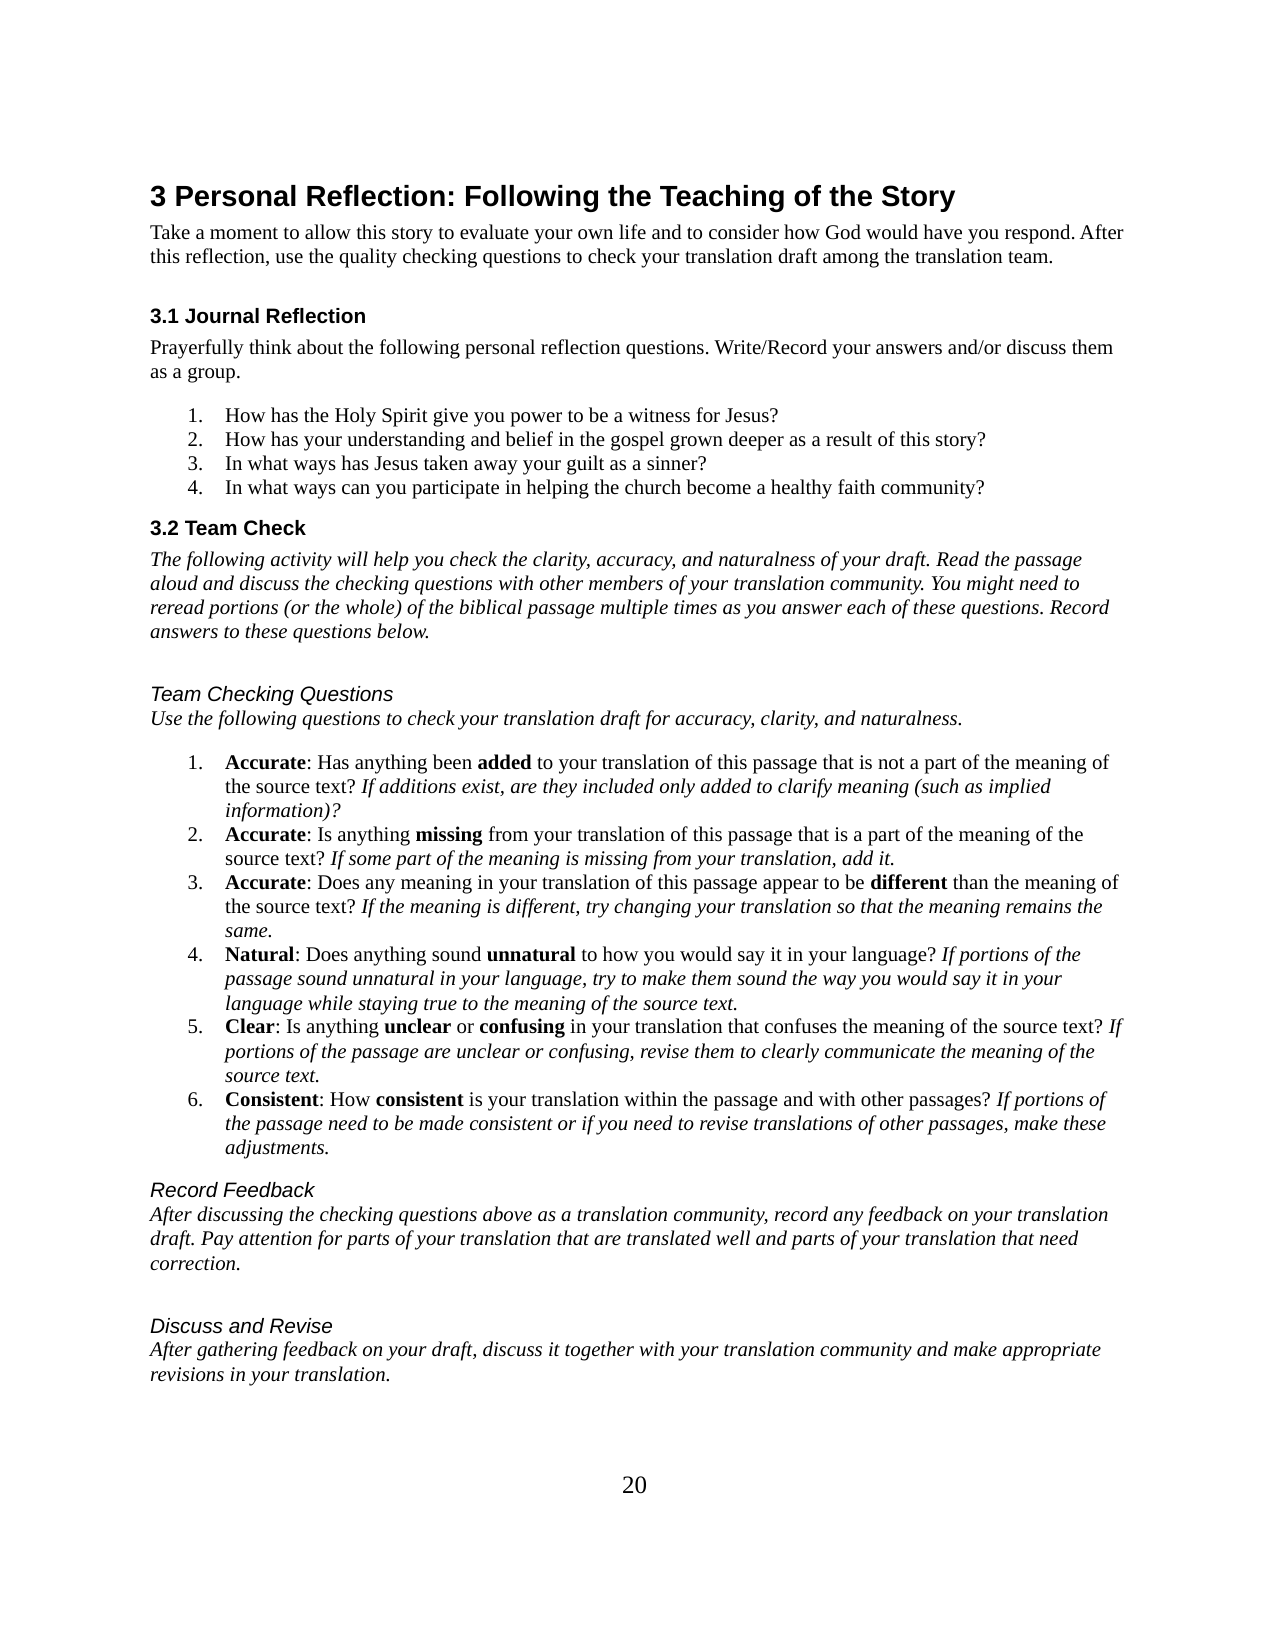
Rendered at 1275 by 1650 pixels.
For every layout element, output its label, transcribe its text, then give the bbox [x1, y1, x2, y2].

list How has your understanding and belief in the gospel grown deeper as a result of this story? [187, 427, 1125, 451]
text The following activity will help you check the clarity, accuracy, and naturalness of your draft. Read the passage aloud and discuss the checking questions with other members of your translation community. You might need to reread portions (or the whole) of the biblical passage multiple times as you answer each of these questions. Record answers to these questions below. [150, 547, 1125, 643]
subtitle Discuss and Revise [150, 1313, 1125, 1337]
list Accurate: Is anything missing from your translation of this passage that is a part of the meaning of the source text? If some part of the meaning is missing from your translation, add it. [187, 822, 1125, 870]
list How has the Holy Spirit give you power to be a witness for Jesus? [187, 403, 1125, 427]
text After gathering feedback on your draft, discuss it together with your translation community and make appropriate revisions in your translation. [150, 1337, 1125, 1386]
text Use the following questions to check your translation draft for accuracy, clarity, and naturalness. [150, 706, 1125, 730]
text Prayerfully think about the following personal reflection questions. Write/Record your answers and/or discuss them as a group. [150, 335, 1125, 383]
subtitle 3.2 Team Check [150, 516, 1125, 539]
list Accurate: Does any meaning in your translation of this passage appear to be different than the meaning of the source text? If the meaning is different, try changing your translation so that the meaning remains the same. [187, 870, 1125, 942]
subtitle 3 Personal Reflection: Following the Teaching of the Story [150, 179, 1125, 212]
subtitle 3.1 Journal Reflection [150, 304, 1125, 328]
subtitle Team Checking Questions [150, 682, 1125, 706]
list Clear: Is anything unclear or confusing in your translation that confuses the meaning of the source text? If portions of the passage are unclear or confusing, revise them to clearly communicate the meaning of the source text. [187, 1014, 1125, 1087]
list In what ways has Jesus taken away your guilt as a sinner? [187, 451, 1125, 475]
list Consistent: How consistent is your translation within the passage and with other passages? If portions of the passage need to be made consistent or if you need to revise translations of other passages, make these adjustments. [187, 1087, 1125, 1159]
list In what ways can you participate in helping the church become a healthy faith community? [187, 475, 1125, 499]
list Natural: Does anything sound unnatural to how you would say it in your language? If portions of the passage sound unnatural in your language, try to make them sound the way you would say it in your language while staying true to the meaning of the source text. [187, 942, 1125, 1014]
subtitle Record Feedback [150, 1178, 1125, 1202]
text Take a moment to allow this story to evaluate your own life and to consider how God would have you respond. After this reflection, use the quality checking questions to check your translation draft among the translation team. [150, 220, 1125, 268]
list Accurate: Has anything been added to your translation of this passage that is not a part of the meaning of the source text? If additions exist, are they included only added to clarify meaning (such as implied information)? [187, 750, 1125, 822]
text After discussing the checking questions above as a translation community, record any feedback on your translation draft. Pay attention for parts of your translation that are translated well and parts of your translation that need correction. [150, 1202, 1125, 1274]
